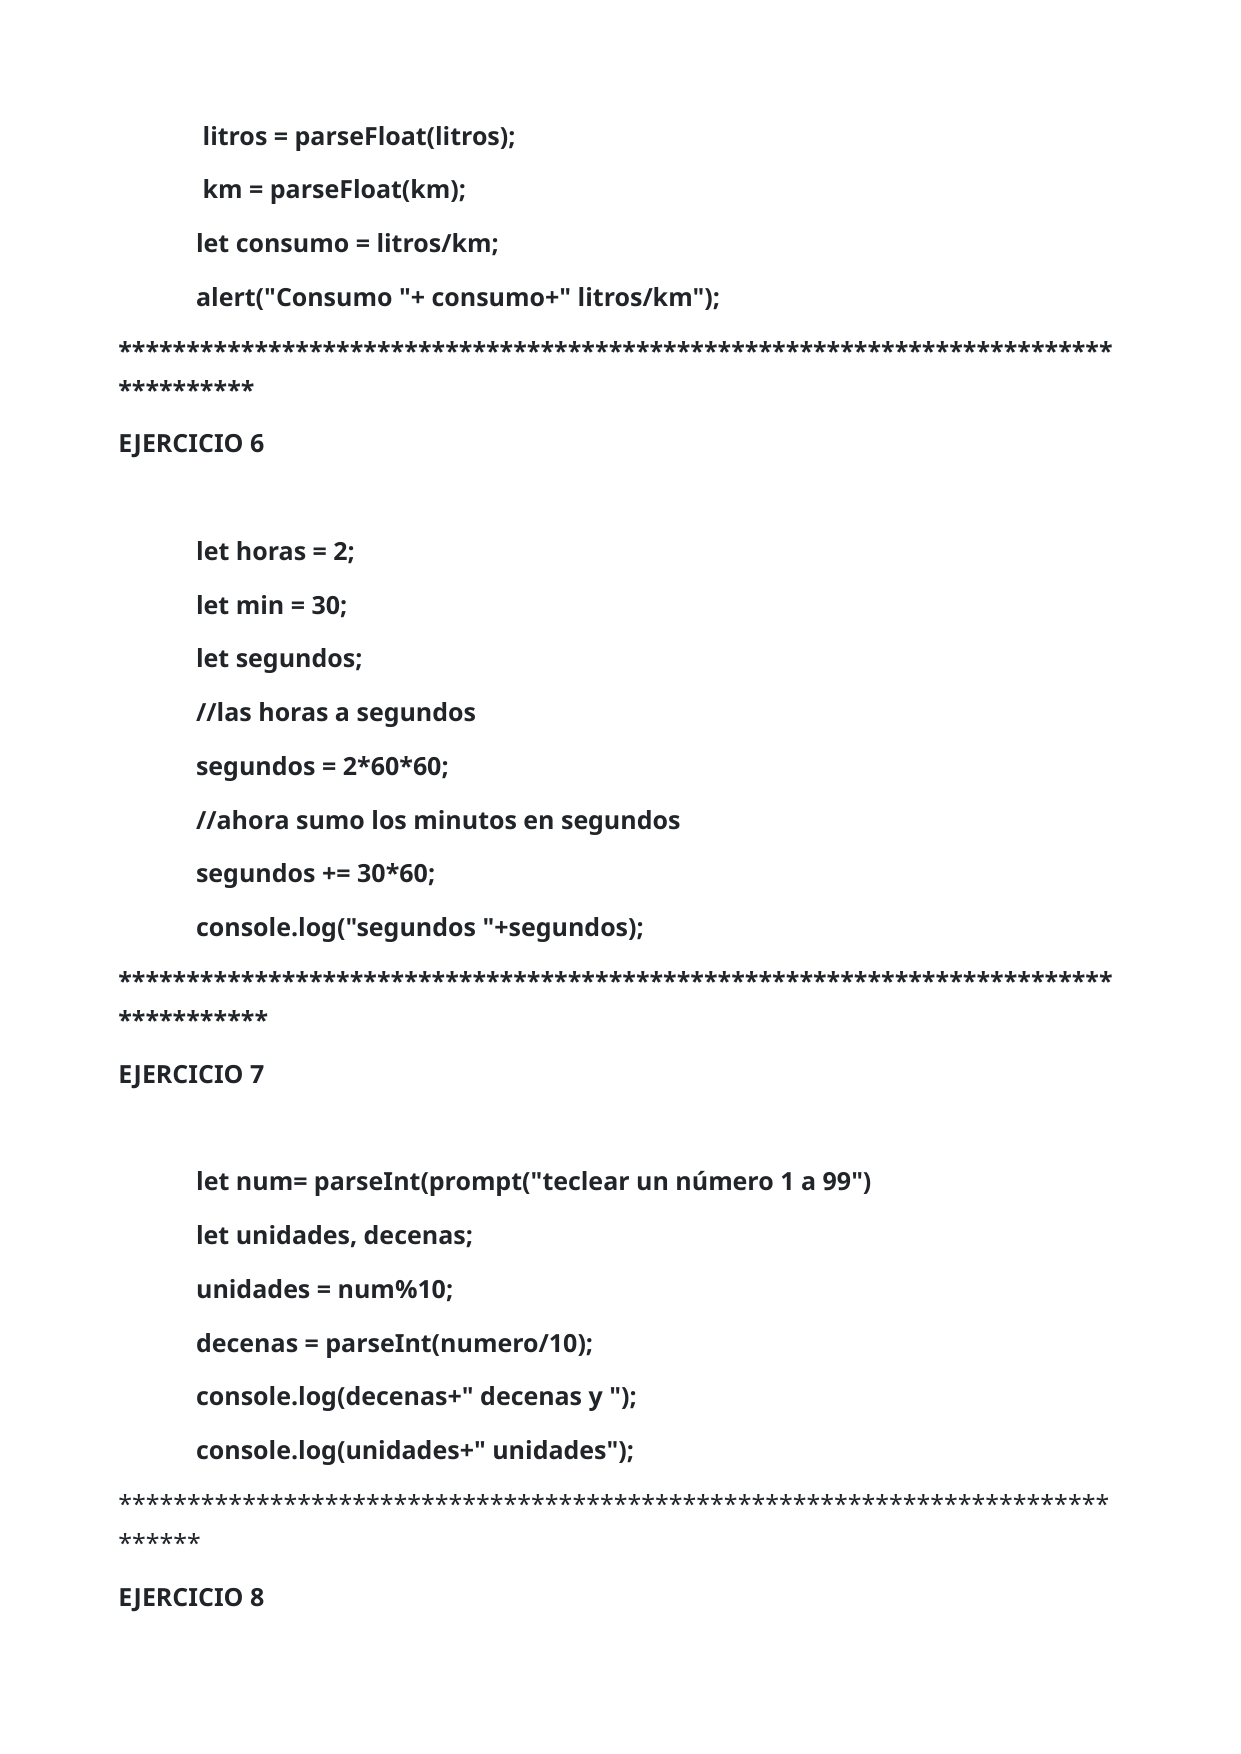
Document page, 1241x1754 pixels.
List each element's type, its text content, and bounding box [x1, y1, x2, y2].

text unidades = num%10; [118, 1271, 1122, 1306]
text console.log(decenas+" decenas y "); [118, 1379, 1122, 1413]
text EJERCICIO 7 [118, 1056, 1122, 1091]
text //ahora sumo los minutos en segundos [118, 802, 1122, 836]
text let consumo = litros/km; [118, 226, 1122, 260]
text EJERCICIO 6 [118, 426, 1122, 460]
text litros = parseFloat(litros); [118, 118, 1122, 152]
text let horas = 2; [118, 533, 1122, 568]
text console.log("segundos "+segundos); [118, 910, 1122, 944]
text //las horas a segundos [118, 695, 1122, 729]
text let unidades, decenas; [118, 1218, 1122, 1252]
text segundos = 2*60*60; [118, 748, 1122, 783]
text km = parseFloat(km); [118, 172, 1122, 206]
text segundos += 30*60; [118, 856, 1122, 890]
text console.log(unidades+" unidades"); [118, 1433, 1122, 1467]
text let min = 30; [118, 587, 1122, 621]
text alert("Consumo "+ consumo+" litros/km"); [118, 279, 1122, 313]
text let segundos; [118, 641, 1122, 675]
text ************************************************************************************ [118, 963, 1122, 1037]
text *********************************************************************************** [118, 333, 1122, 406]
text EJERCICIO 8 [118, 1579, 1122, 1613]
text decenas = parseInt(numero/10); [118, 1325, 1122, 1359]
text ****************************************************************************** [118, 1486, 1122, 1560]
text let num= parseInt(prompt("teclear un número 1 a 99") [118, 1164, 1122, 1198]
